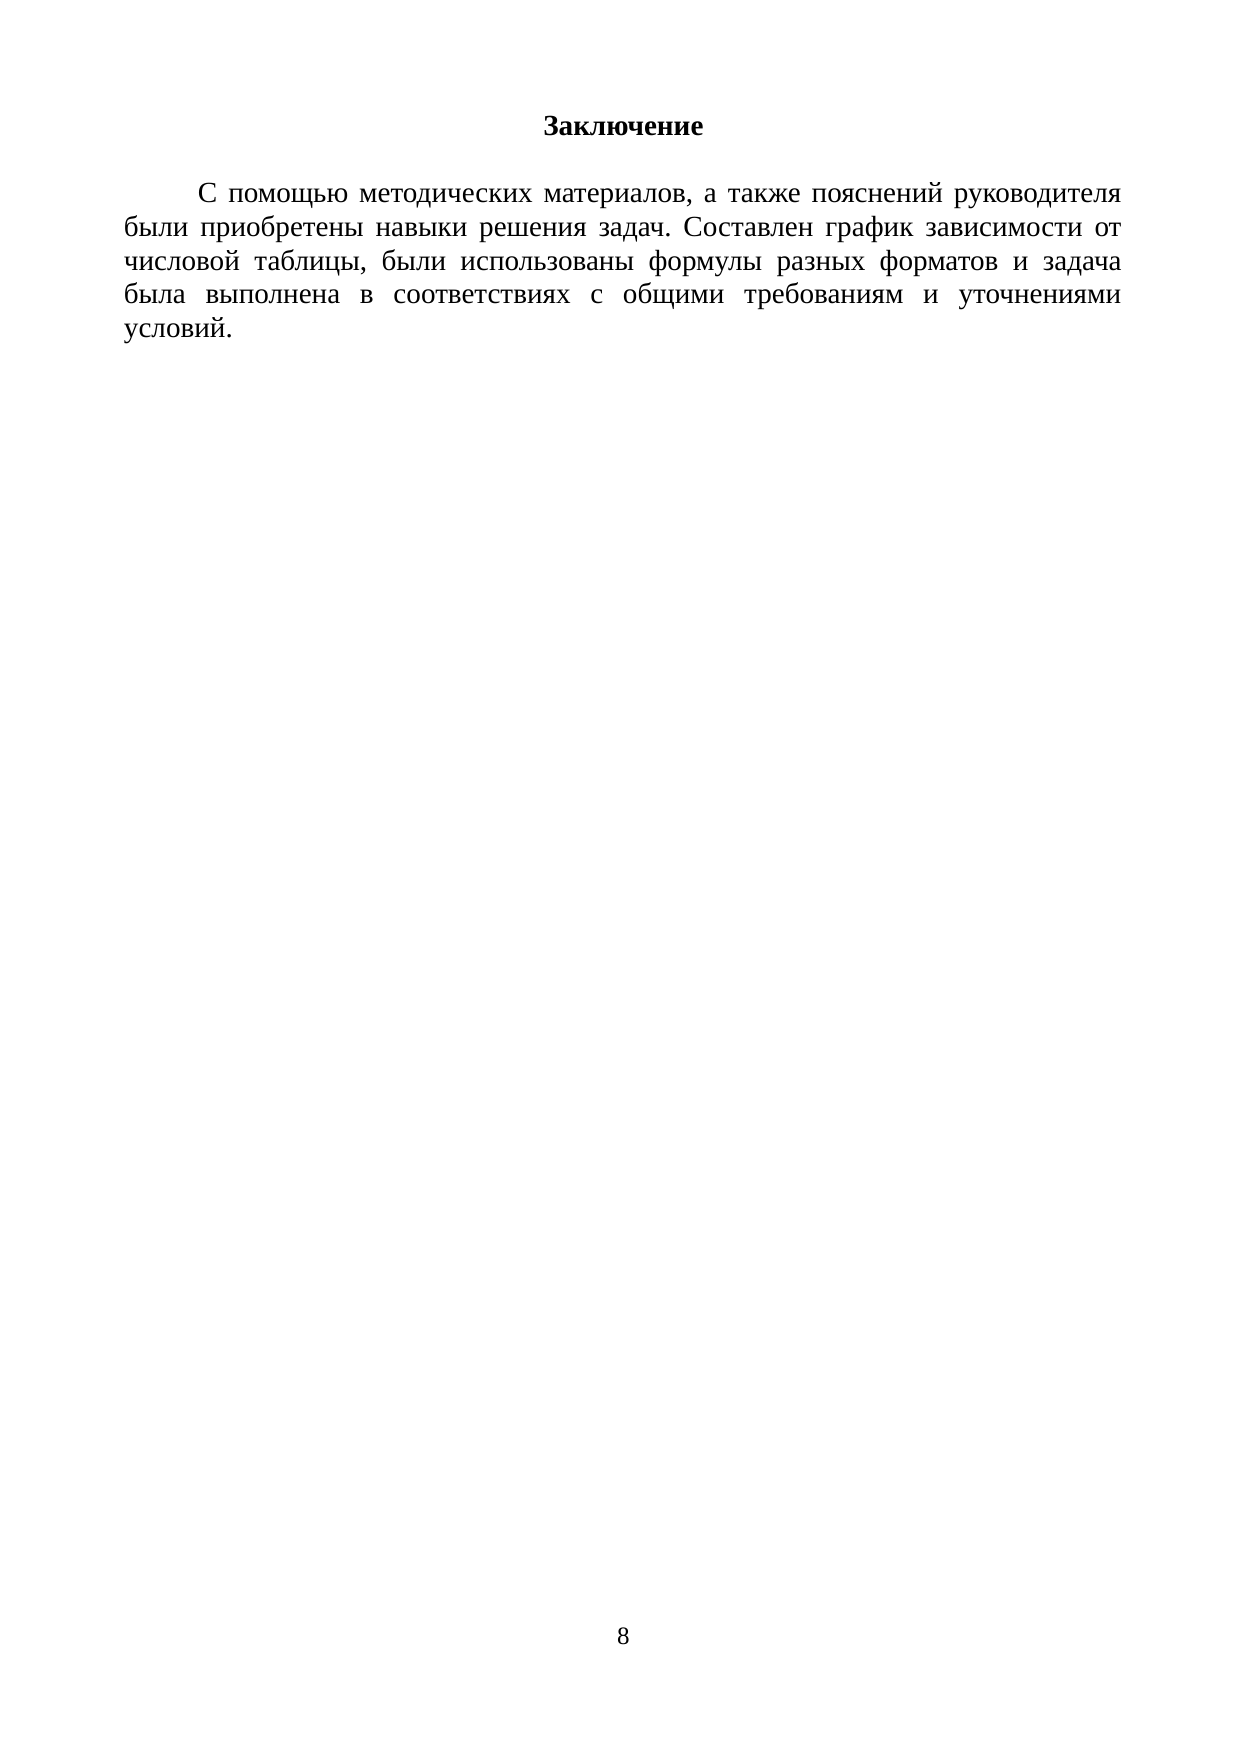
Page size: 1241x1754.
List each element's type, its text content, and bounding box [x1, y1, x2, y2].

text Заключение [124, 108, 1122, 142]
text С помощью методических материалов, а также пояснений руководителя были приобретены навыки решения задач. Составлен график зависимости от числовой таблицы, были использованы формулы разных форматов и задача была выполнена в соответствиях с общими требованиям и уточнениями условий. [124, 176, 1122, 343]
